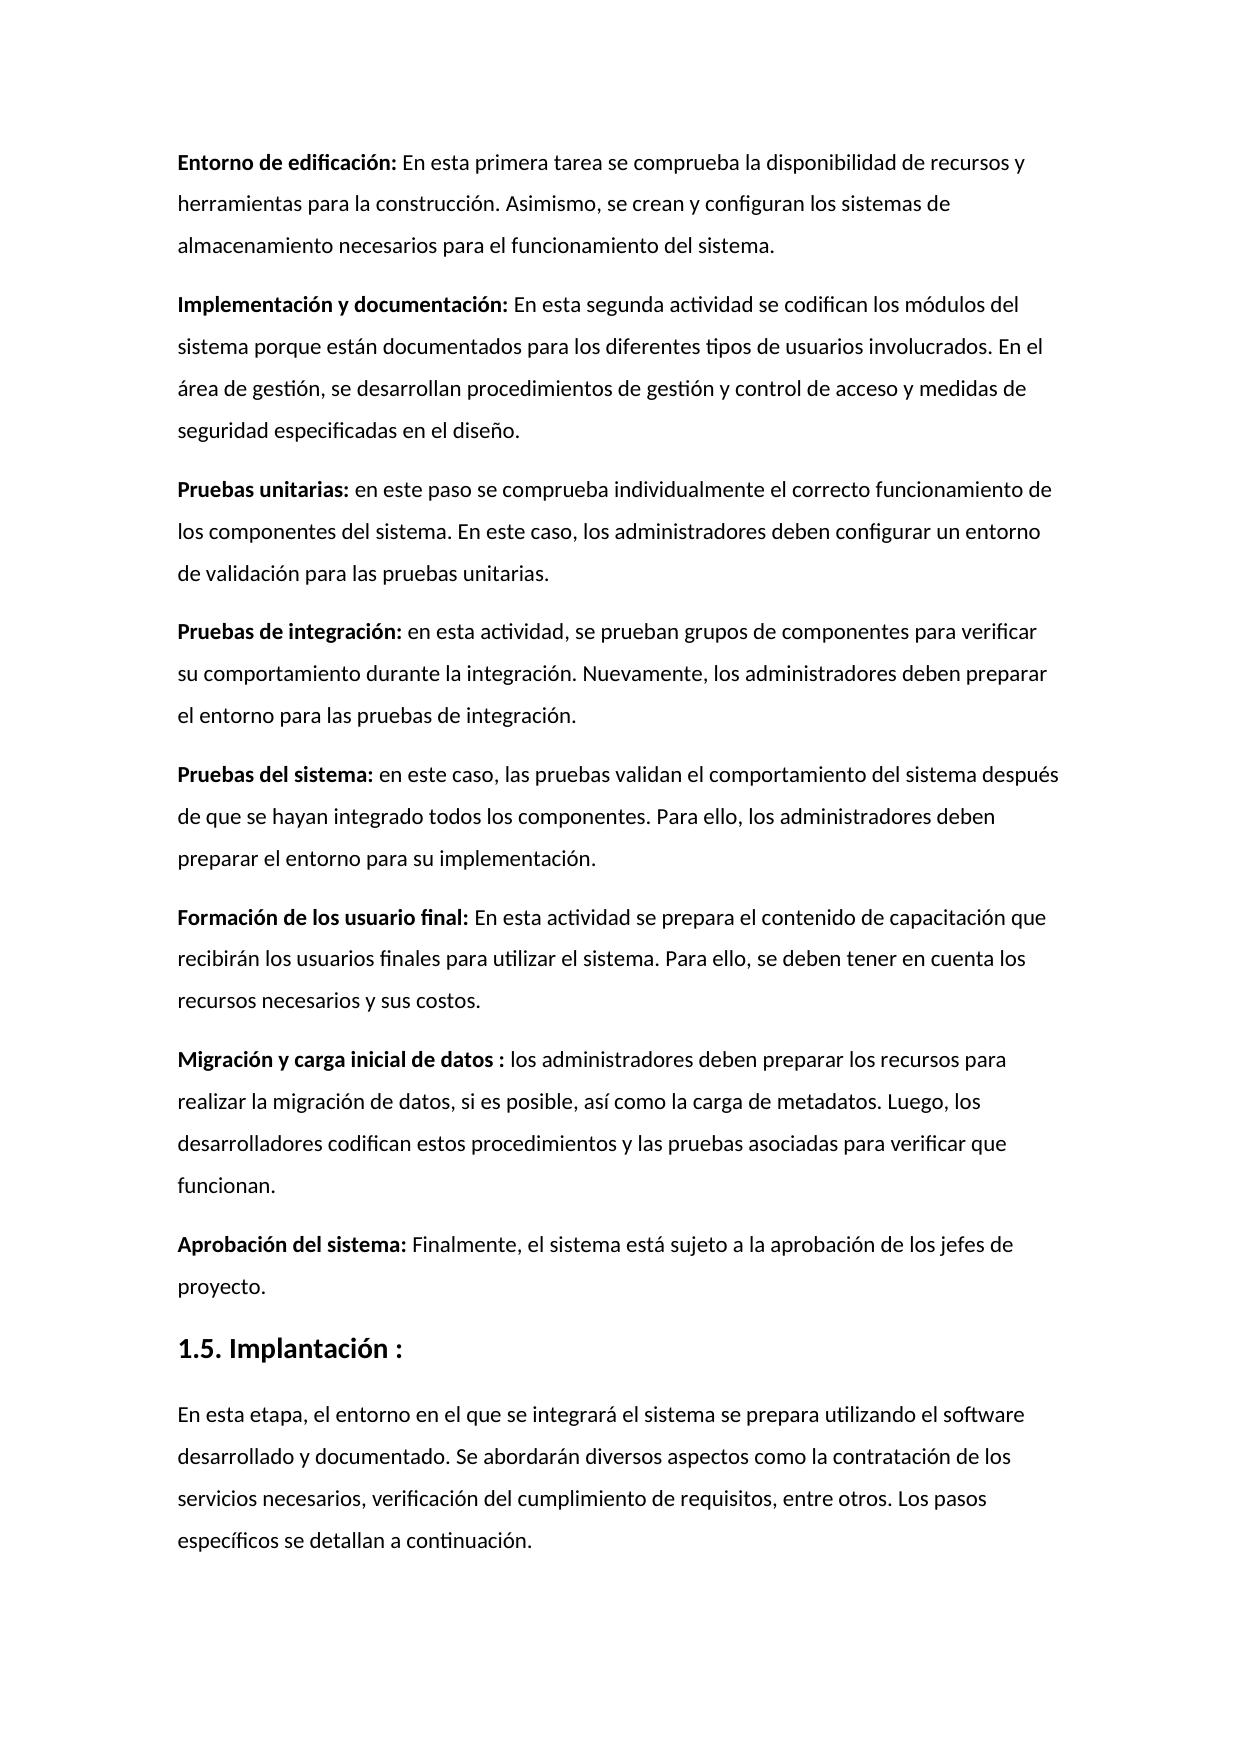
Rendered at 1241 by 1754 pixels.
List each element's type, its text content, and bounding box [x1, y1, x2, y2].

text En esta etapa, el entorno en el que se integrará el sistema se prepara utilizando el software desarrollado y documentado. Se abordarán diversos aspectos como la contratación de los servicios necesarios, verificación del cumplimiento de requisitos, entre otros. Los pasos específicos se detallan a continuación. [177, 1401, 1063, 1554]
text Entorno de edificación: En esta primera tarea se comprueba la disponibilidad de recursos y herramientas para la construcción. Asimismo, se crean y configuran los sistemas de almacenamiento necesarios para el funcionamiento del sistema. [177, 148, 1063, 259]
text Migración y carga inicial de datos : los administradores deben preparar los recursos para realizar la migración de datos, si es posible, así como la carga de metadatos. Luego, los desarrolladores codifican estos procedimientos y las pruebas asociadas para verificar que funcionan. [177, 1045, 1063, 1199]
text Aprobación del sistema: Finalmente, el sistema está sujeto a la aprobación de los jefes de proyecto. [177, 1230, 1063, 1300]
text Pruebas unitarias: en este paso se comprueba individualmente el correcto funcionamiento de los componentes del sistema. En este caso, los administradores deben configurar un entorno de validación para las pruebas unitarias. [177, 475, 1063, 587]
text Pruebas de integración: en esta actividad, se prueban grupos de componentes para verificar su comportamiento durante la integración. Nuevamente, los administradores deben preparar el entorno para las pruebas de integración. [177, 617, 1063, 729]
text Pruebas del sistema: en este caso, las pruebas validan el comportamiento del sistema después de que se hayan integrado todos los componentes. Para ello, los administradores deben preparar el entorno para su implementación. [177, 760, 1063, 872]
text Formación de los usuario final: En esta actividad se prepara el contenido de capacitación que recibirán los usuarios finales para utilizar el sistema. Para ello, se deben tener en cuenta los recursos necesarios y sus costos. [177, 903, 1063, 1014]
text 1.5. Implantación : [177, 1330, 1063, 1366]
text Implementación y documentación: En esta segunda actividad se codifican los módulos del sistema porque están documentados para los diferentes tipos de usuarios involucrados. En el área de gestión, se desarrollan procedimientos de gestión y control de acceso y medidas de seguridad especificadas en el diseño. [177, 290, 1063, 444]
